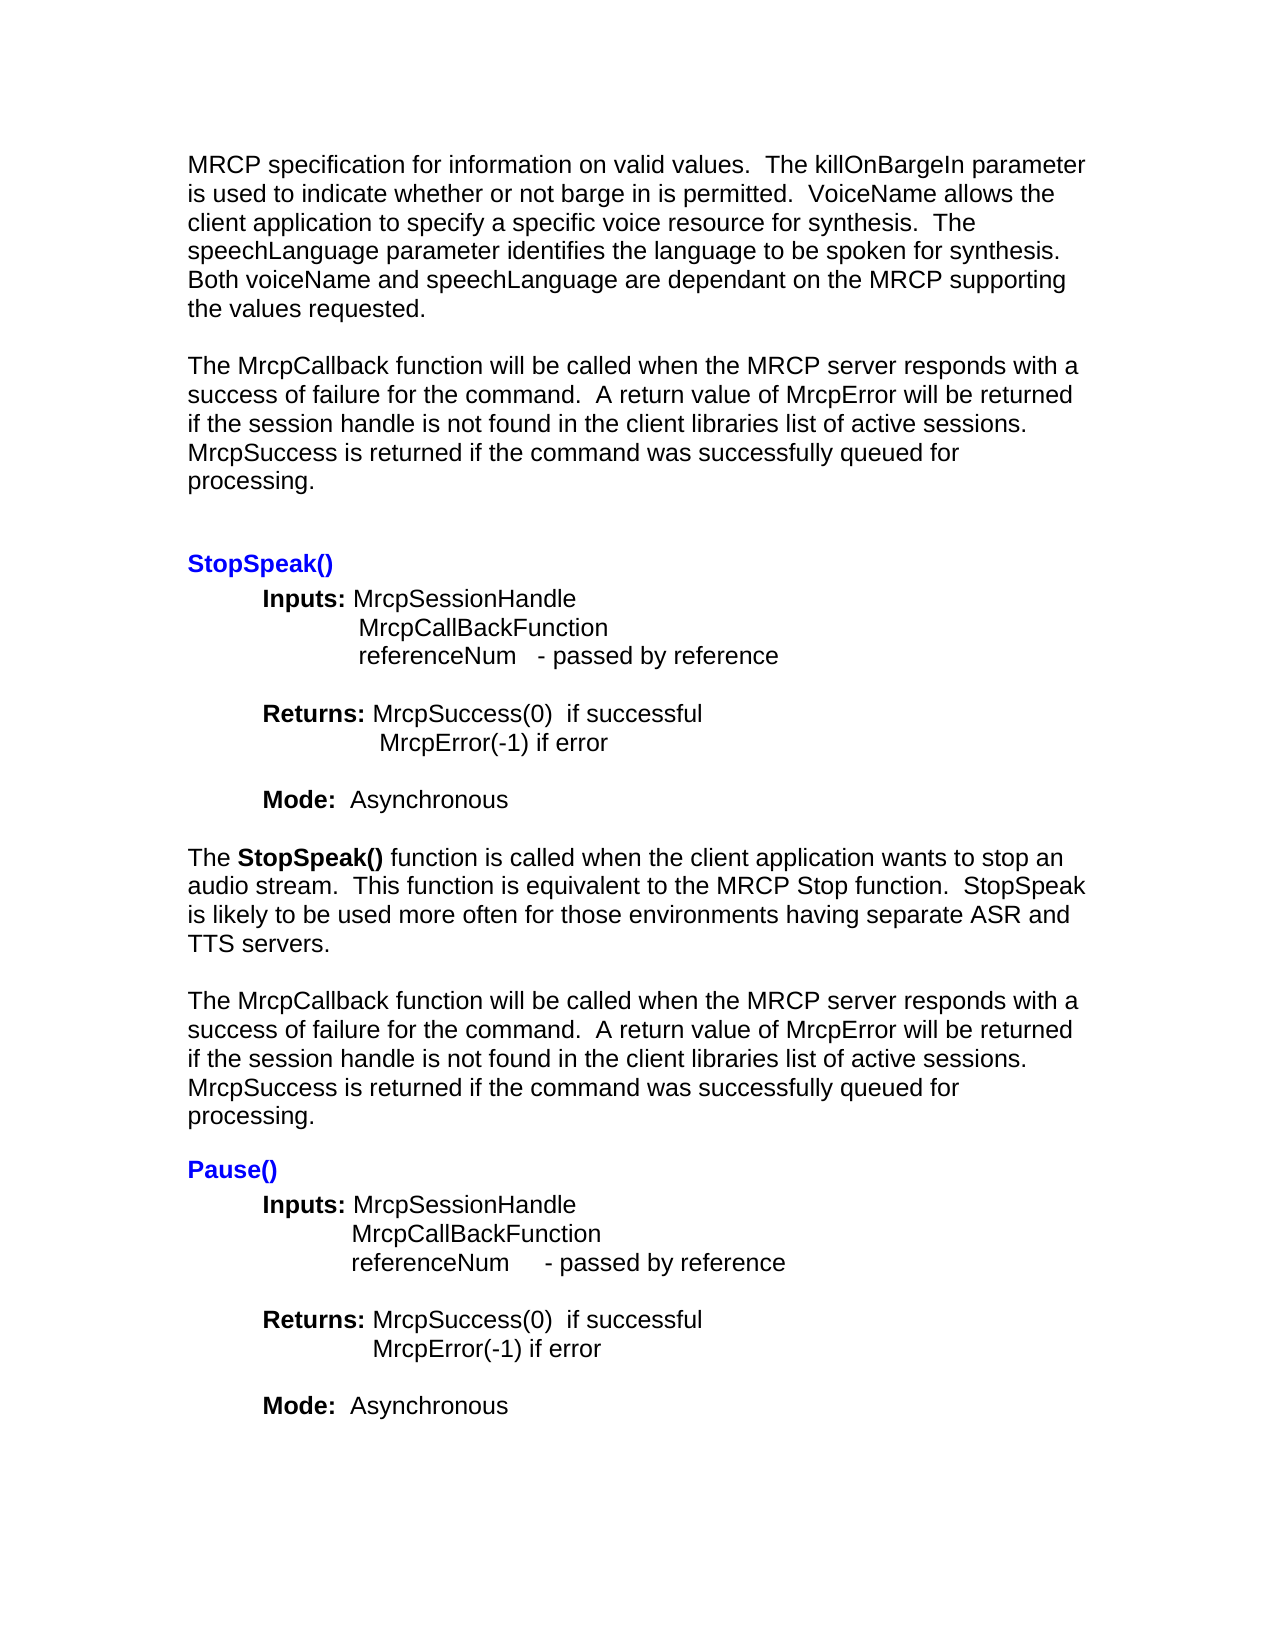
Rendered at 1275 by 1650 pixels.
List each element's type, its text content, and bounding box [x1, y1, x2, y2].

text Inputs: MrcpSessionHandle [262, 1190, 1087, 1219]
text Mode: Asynchronous [262, 1391, 1087, 1420]
text MrcpCallBackFunction [262, 1219, 1087, 1247]
text MRCP specification for information on valid values. The killOnBargeIn parameter is used to indicate whether or not barge in is permitted. VoiceName allows the client application to specify a specific voice resource for synthesis. The speechLanguage parameter identifies the language to be spoken for synthesis. Both voiceName and speechLanguage are dependant on the MRCP supporting the values requested. [187, 150, 1087, 322]
subtitle StopSpeak() [187, 549, 1087, 577]
text referenceNum - passed by reference [262, 641, 1087, 670]
text referenceNum - passed by reference [262, 1247, 1087, 1276]
text MrcpCallBackFunction [262, 612, 1087, 641]
text The MrcpCallback function will be called when the MRCP server responds with a success of failure for the command. A return value of MrcpError will be returned if the session handle is not found in the client libraries list of active sessions. MrcpSuccess is returned if the command was successfully queued for processing. [187, 986, 1087, 1130]
text MrcpError(-1) if error [262, 727, 1087, 756]
text MrcpError(-1) if error [262, 1334, 1087, 1362]
text Returns: MrcpSuccess(0) if successful [262, 1305, 1087, 1334]
text Mode: Asynchronous [262, 785, 1087, 814]
text Returns: MrcpSuccess(0) if successful [262, 699, 1087, 727]
subtitle Pause() [187, 1155, 1087, 1184]
text Inputs: MrcpSessionHandle [262, 584, 1087, 612]
text The StopSpeak() function is called when the client application wants to stop an audio stream. This function is equivalent to the MRCP Stop function. StopSpeak is likely to be used more often for those environments having separate ASR and TTS servers. [187, 842, 1087, 957]
text The MrcpCallback function will be called when the MRCP server responds with a success of failure for the command. A return value of MrcpError will be returned if the session handle is not found in the client libraries list of active sessions. MrcpSuccess is returned if the command was successfully queued for processing. [187, 351, 1087, 495]
